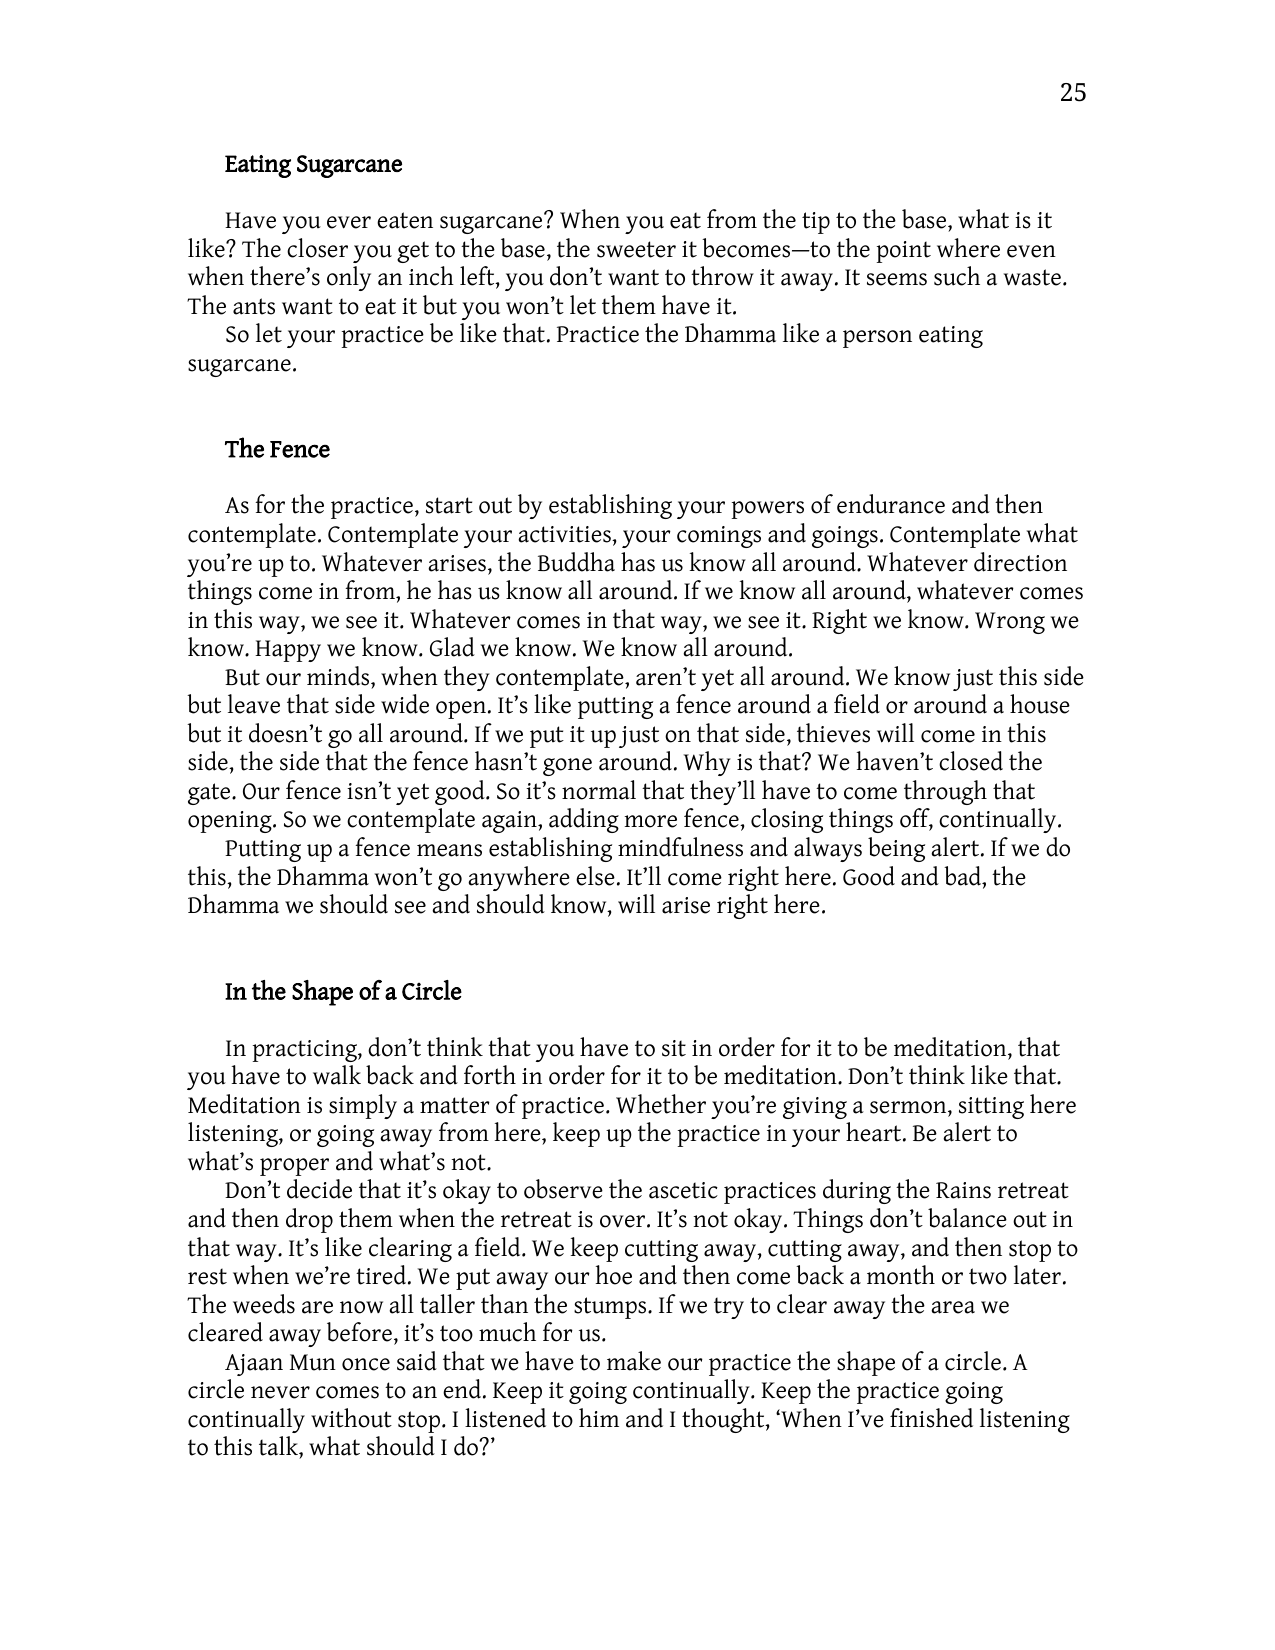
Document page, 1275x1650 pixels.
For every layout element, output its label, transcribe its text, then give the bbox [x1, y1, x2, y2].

text Don’t decide that it’s okay to observe the ascetic practices during the Rains retreat and then drop them when the retreat is over. It’s not okay. Things don’t balance out in that way. It’s like clearing a field. We keep cutting away, cutting away, and then stop to rest when we’re tired. We put away our hoe and then come back a month or two later. The weeds are now all taller than the stumps. If we try to clear away the area we cleared away before, it’s too much for us. [187, 1177, 1087, 1349]
text Ajaan Mun once said that we have to make our practice the shape of a circle. A circle never comes to an end. Keep it going continually. Keep the practice going continually without stop. I listened to him and I thought, ‘When I’ve finished listening to this talk, what should I do?’ [187, 1349, 1087, 1463]
subtitle The Fence [187, 435, 1087, 464]
text But our minds, when they contemplate, aren’t yet all around. We know just this side but leave that side wide open. It’s like putting a fence around a field or around a house but it doesn’t go all around. If we put it up just on that side, thieves will come in this side, the side that the fence hasn’t gone around. Why is that? We haven’t closed the gate. Our fence isn’t yet good. So it’s normal that they’ll have to come through that opening. So we contemplate again, adding more fence, closing things off, continually. [187, 664, 1087, 835]
text Putting up a fence means establishing mindfulness and always being alert. If we do this, the Dhamma won’t go anywhere else. It’ll come right here. Good and bad, the Dhamma we should see and should know, will arise right here. [187, 835, 1087, 921]
subtitle In the Shape of a Circle [187, 978, 1087, 1006]
text In practicing, don’t think that you have to sit in order for it to be meditation, that you have to walk back and forth in order for it to be meditation. Don’t think like that. Meditation is simply a matter of practice. Whether you’re giving a sermon, sitting here listening, or going away from here, keep up the practice in your heart. Be alert to what’s proper and what’s not. [187, 1035, 1087, 1177]
text So let your practice be like that. Practice the Dhamma like a person eating sugarcane. [187, 321, 1087, 378]
text As for the practice, start out by establishing your powers of endurance and then contemplate. Contemplate your activities, your comings and goings. Contemplate what you’re up to. Whatever arises, the Buddha has us know all around. Whatever direction things come in from, he has us know all around. If we know all around, whatever comes in this way, we see it. Whatever comes in that way, we see it. Right we know. Wrong we know. Happy we know. Glad we know. We know all around. [187, 492, 1087, 664]
subtitle Eating Sugarcane [187, 150, 1087, 178]
text Have you ever eaten sugarcane? When you eat from the tip to the base, what is it like? The closer you get to the base, the sweeter it becomes—to the point where even when there’s only an inch left, you don’t want to throw it away. It seems such a waste. The ants want to eat it but you won’t let them have it. [187, 207, 1087, 321]
